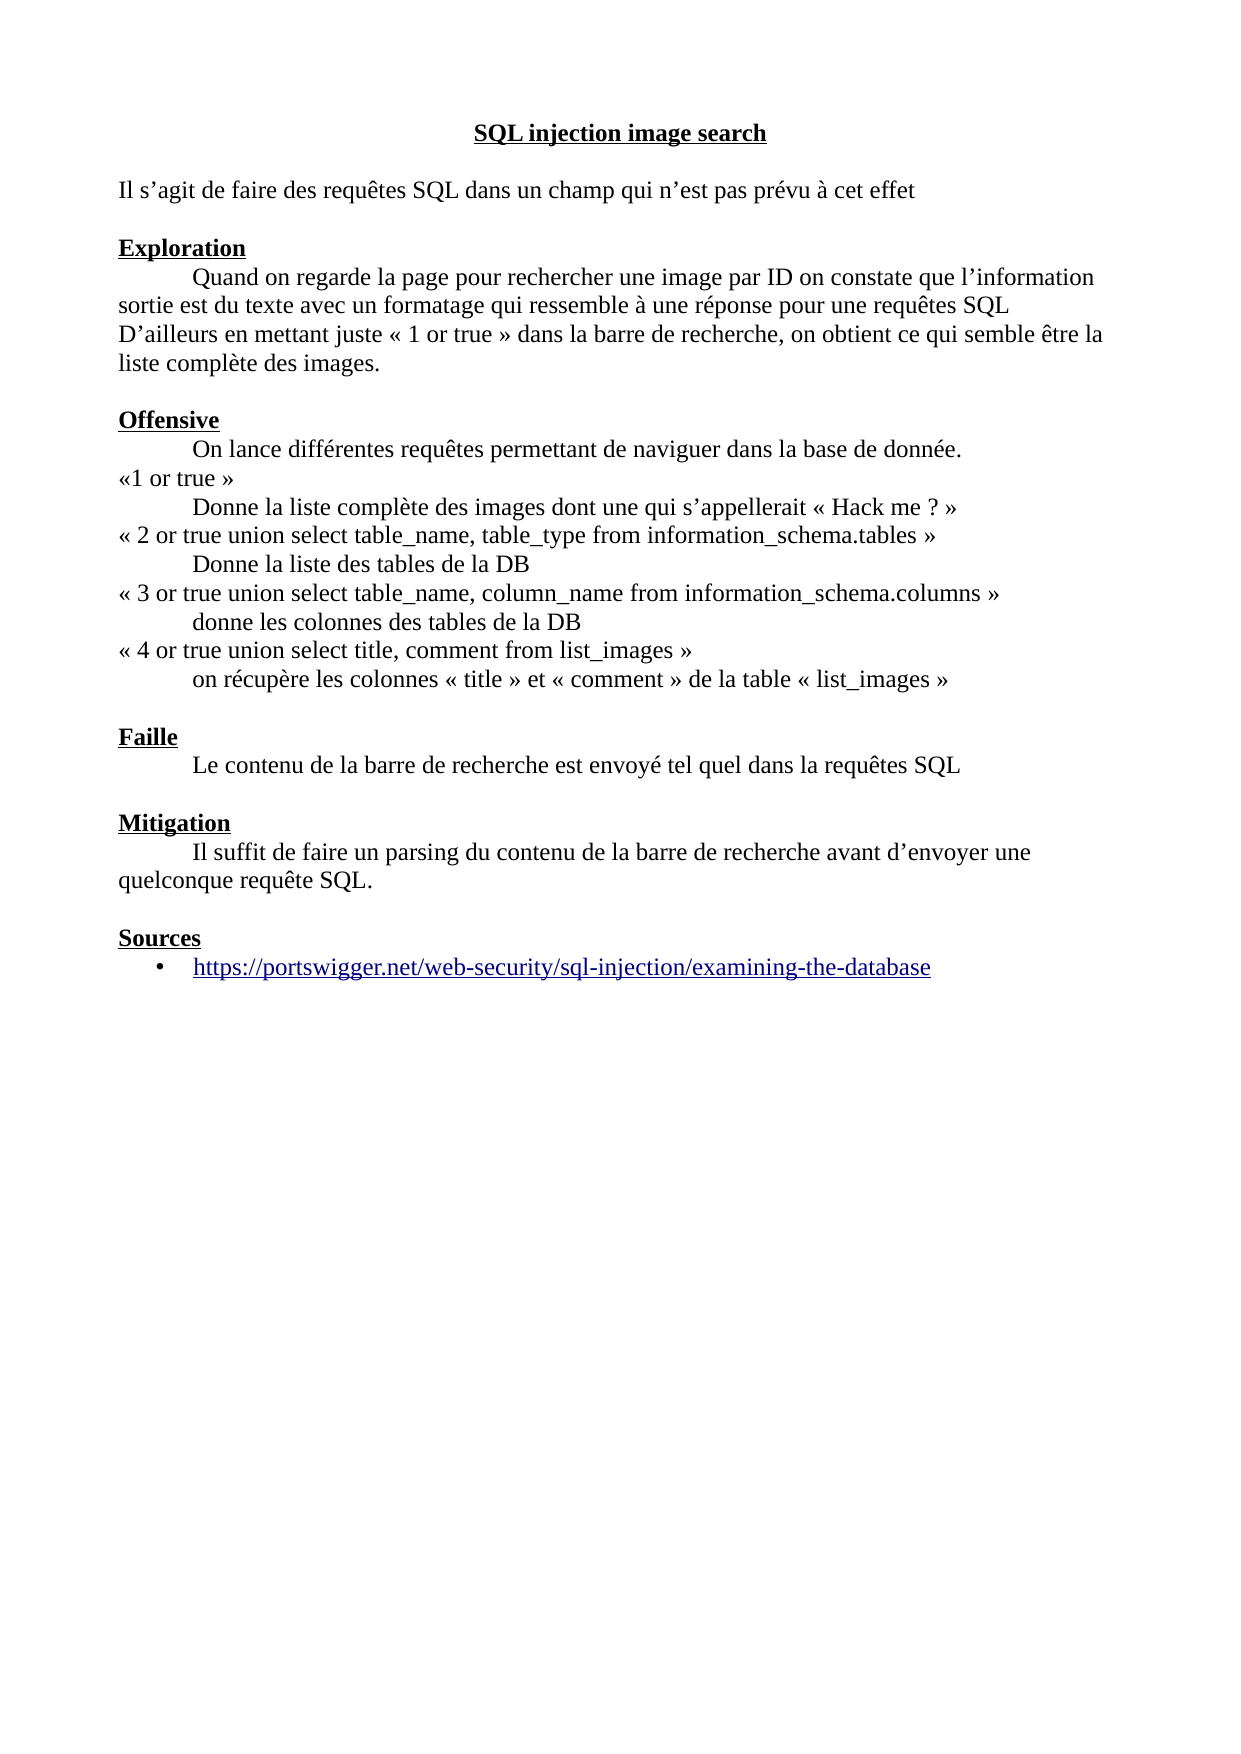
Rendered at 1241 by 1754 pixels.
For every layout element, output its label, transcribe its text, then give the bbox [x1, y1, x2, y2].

text Sources [118, 923, 1122, 952]
text On lance différentes requêtes permettant de naviguer dans la base de donnée. [118, 434, 1122, 463]
text Donne la liste des tables de la DB « 3 or true union select table_name, column_name from information_schema.columns » [118, 549, 1122, 607]
text Faille [118, 722, 1122, 751]
text Exploration [118, 233, 1122, 262]
text Il suffit de faire un parsing du contenu de la barre de recherche avant d’envoyer une quelconque requête SQL. [118, 837, 1122, 894]
text Quand on regarde la page pour rechercher une image par ID on constate que l’information sortie est du texte avec un formatage qui ressemble à une réponse pour une requêtes SQL [118, 262, 1122, 319]
text donne les colonnes des tables de la DB « 4 or true union select title, comment from list_images » [118, 607, 1122, 664]
text Donne la liste complète des images dont une qui s’appellerait « Hack me ? » « 2 or true union select table_name, table_type from information_schema.tables » [118, 492, 1122, 549]
text SQL injection image search [118, 118, 1122, 147]
text Il s’agit de faire des requêtes SQL dans un champ qui n’est pas prévu à cet effet [118, 176, 1122, 204]
text on récupère les colonnes « title » et « comment » de la table « list_images » [118, 664, 1122, 693]
text «1 or true » [118, 463, 1122, 492]
text Le contenu de la barre de recherche est envoyé tel quel dans la requêtes SQL [118, 751, 1122, 779]
text Mitigation [118, 808, 1122, 837]
list https://portswigger.net/web-security/sql-injection/examining-the-database [156, 952, 1122, 981]
text D’ailleurs en mettant juste « 1 or true » dans la barre de recherche, on obtient ce qui semble être la liste complète des images. [118, 319, 1122, 377]
text Offensive [118, 406, 1122, 434]
